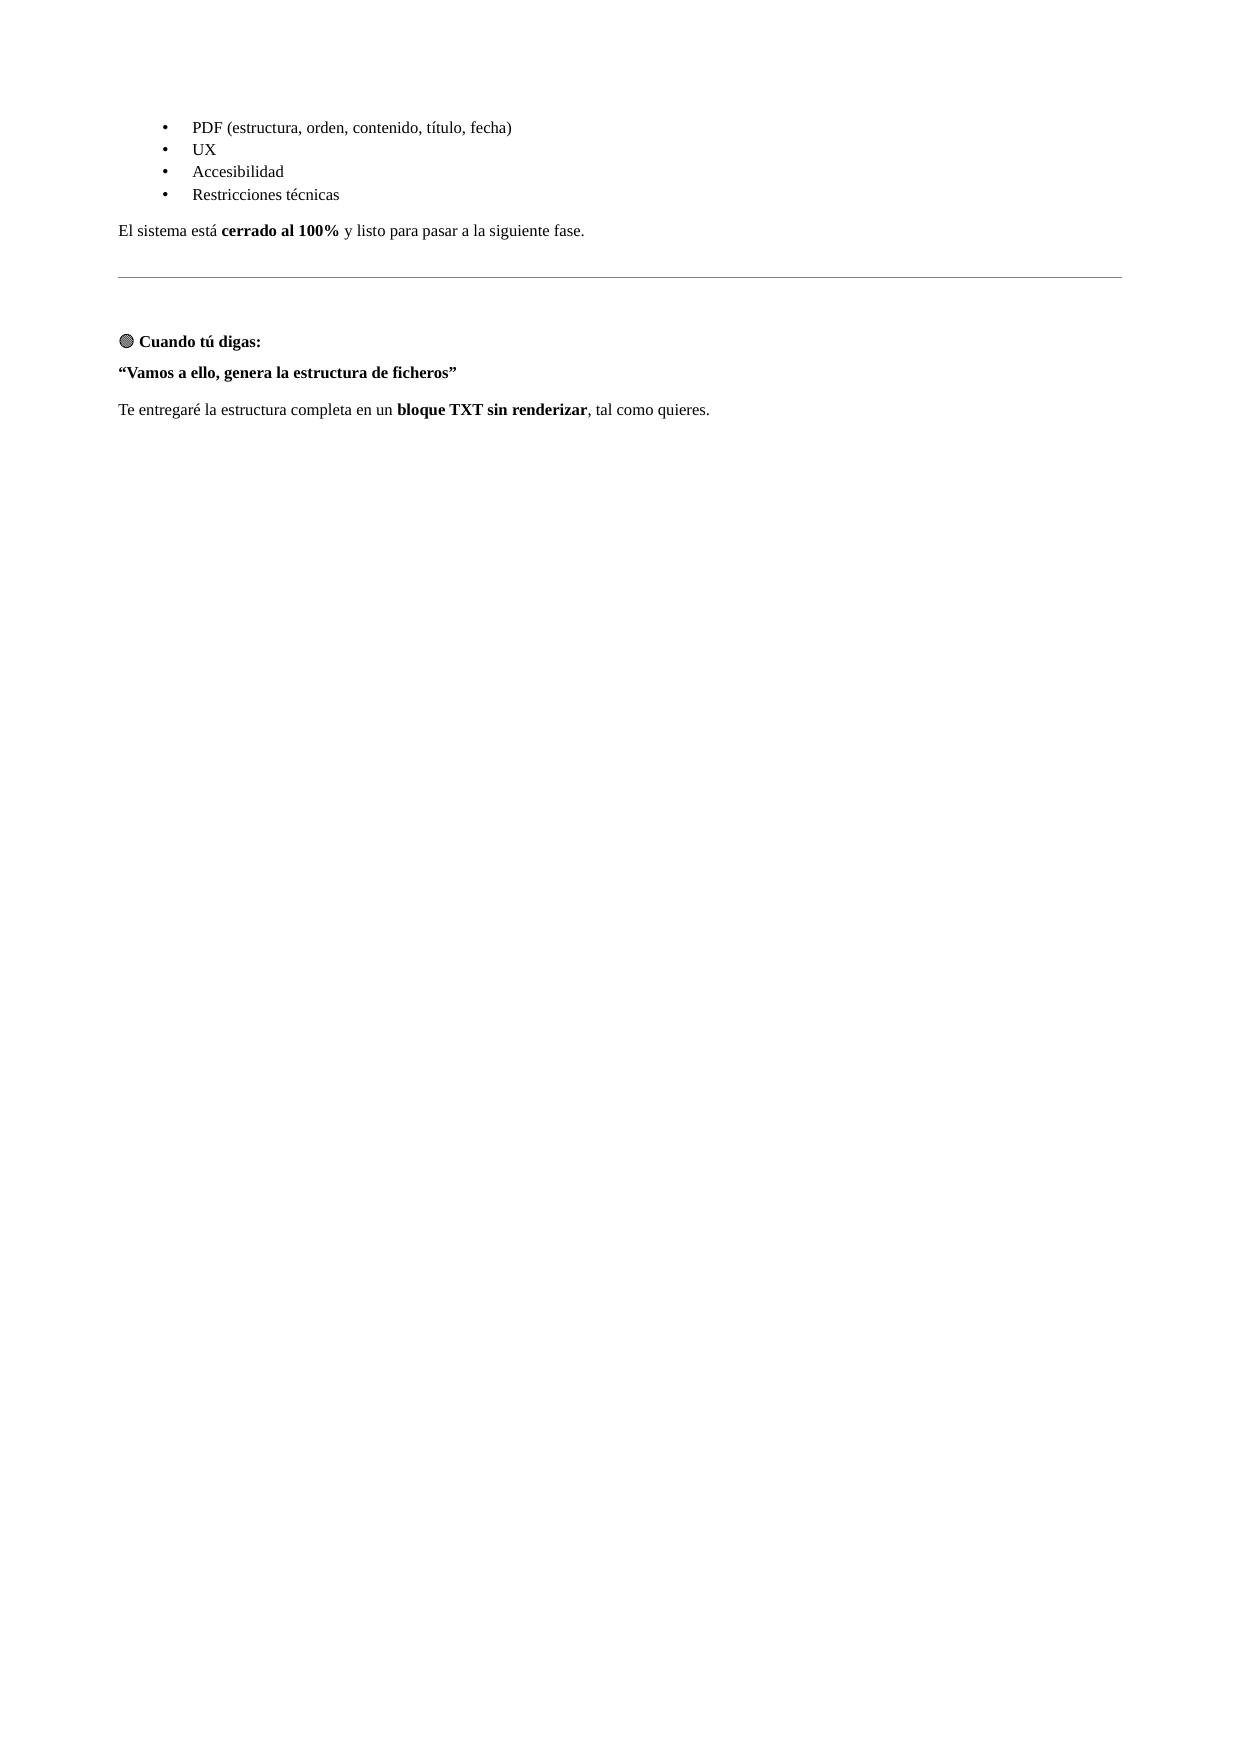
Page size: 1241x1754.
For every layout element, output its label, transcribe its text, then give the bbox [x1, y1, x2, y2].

text Te entregaré la estructura completa en un bloque TXT sin renderizar, tal como quieres. [118, 400, 1122, 419]
text “Vamos a ello, genera la estructura de ficheros” [118, 363, 1122, 382]
subtitle 🟢 Cuando tú digas: [118, 332, 1122, 351]
list PDF (estructura, orden, contenido, título, fecha) [162, 118, 1122, 137]
list Restricciones técnicas [162, 184, 1122, 204]
text El sistema está cerrado al 100% y listo para pasar a la siguiente fase. [118, 221, 1122, 240]
list UX [162, 140, 1122, 159]
list Accesibilidad [162, 162, 1122, 182]
